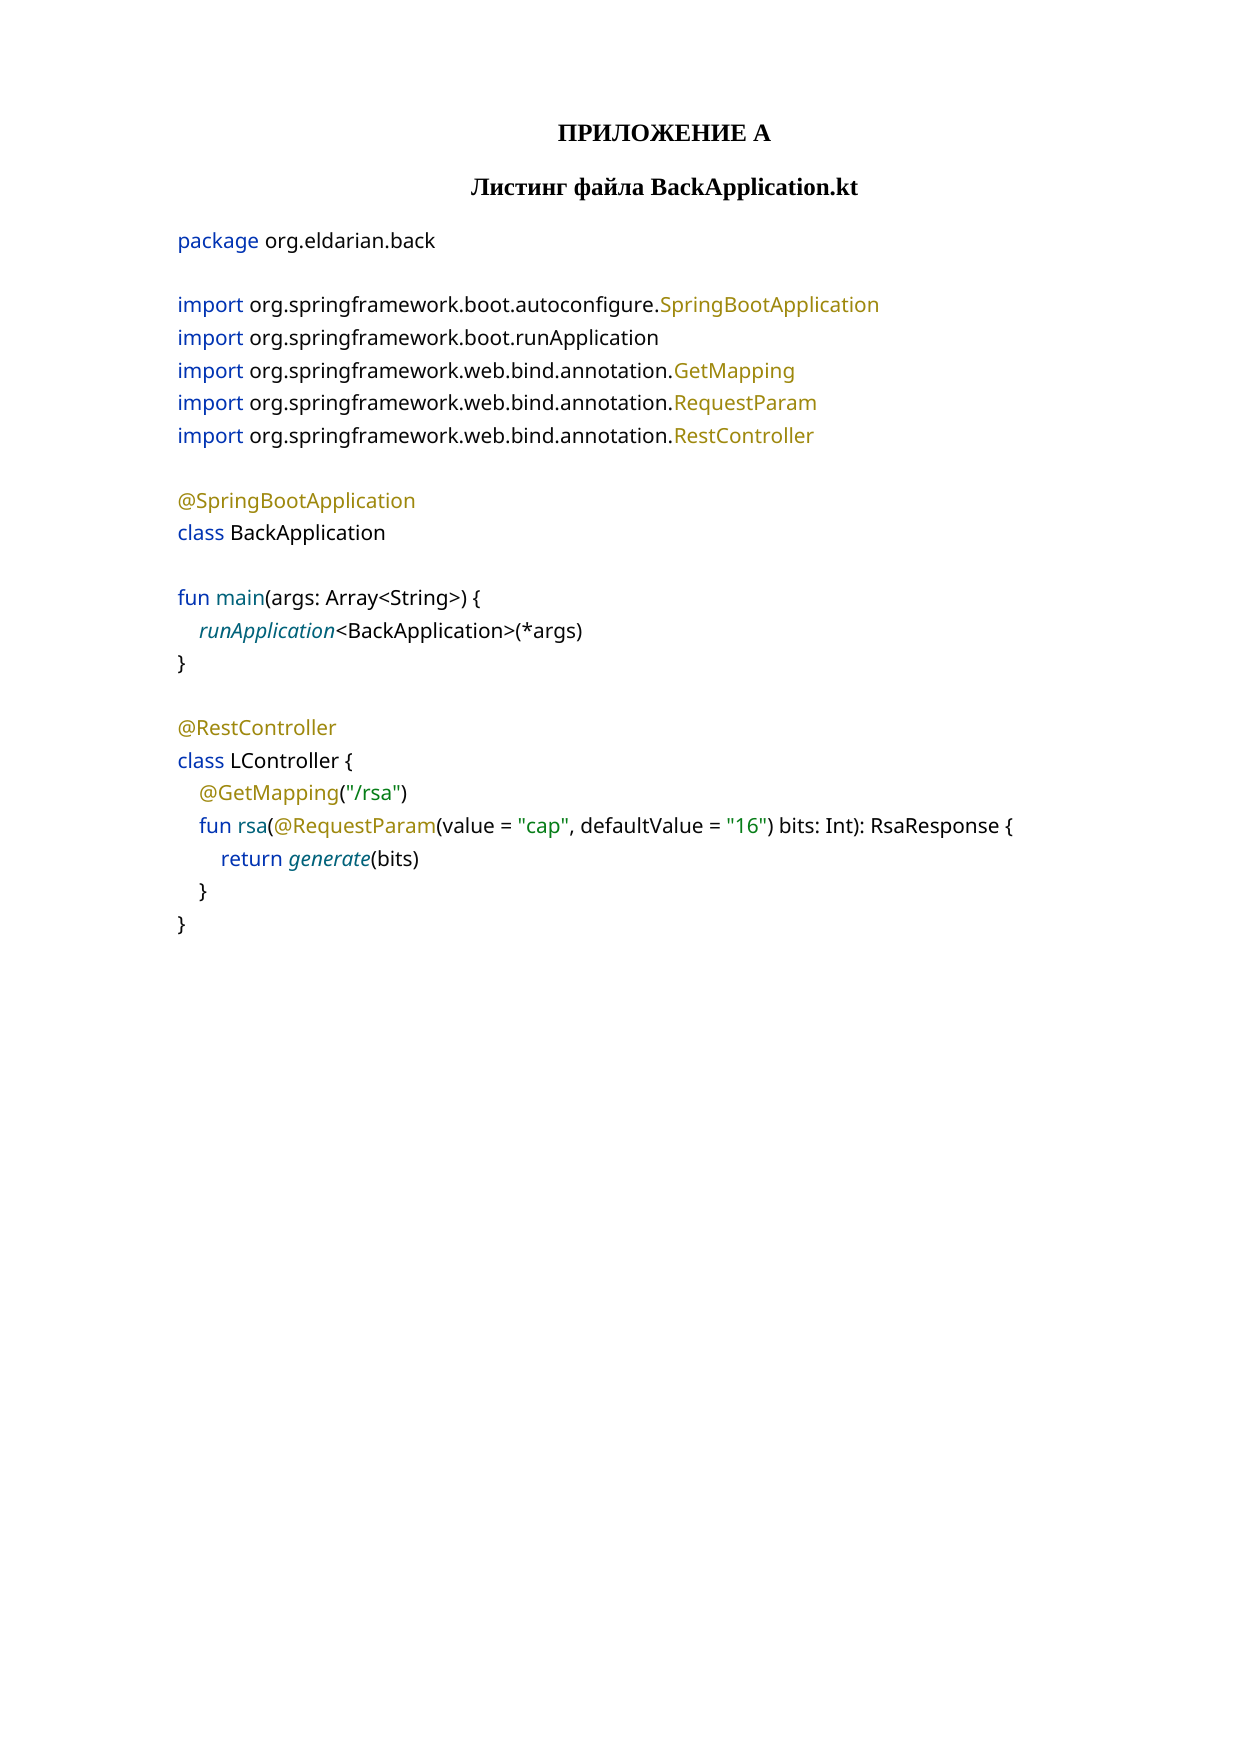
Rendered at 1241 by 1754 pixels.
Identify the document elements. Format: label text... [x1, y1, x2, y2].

text package org.eldarian.back import org.springframework.boot.autoconfigure.SpringBootApplication import org.springframework.boot.runApplication import org.springframework.web.bind.annotation.GetMapping import org.springframework.web.bind.annotation.RequestParam import org.springframework.web.bind.annotation.RestController @SpringBootApplication class BackApplication fun main(args: Array<String>) { runApplication<BackApplication>(*args) } @RestController class LController { @GetMapping("/rsa") fun rsa(@RequestParam(value = "cap", defaultValue = "16") bits: Int): RsaResponse { return generate(bits) } } [177, 226, 1152, 937]
text Листинг файла BackApplication.kt [177, 172, 1152, 201]
text ПРИЛОЖЕНИЕ А [177, 118, 1152, 147]
